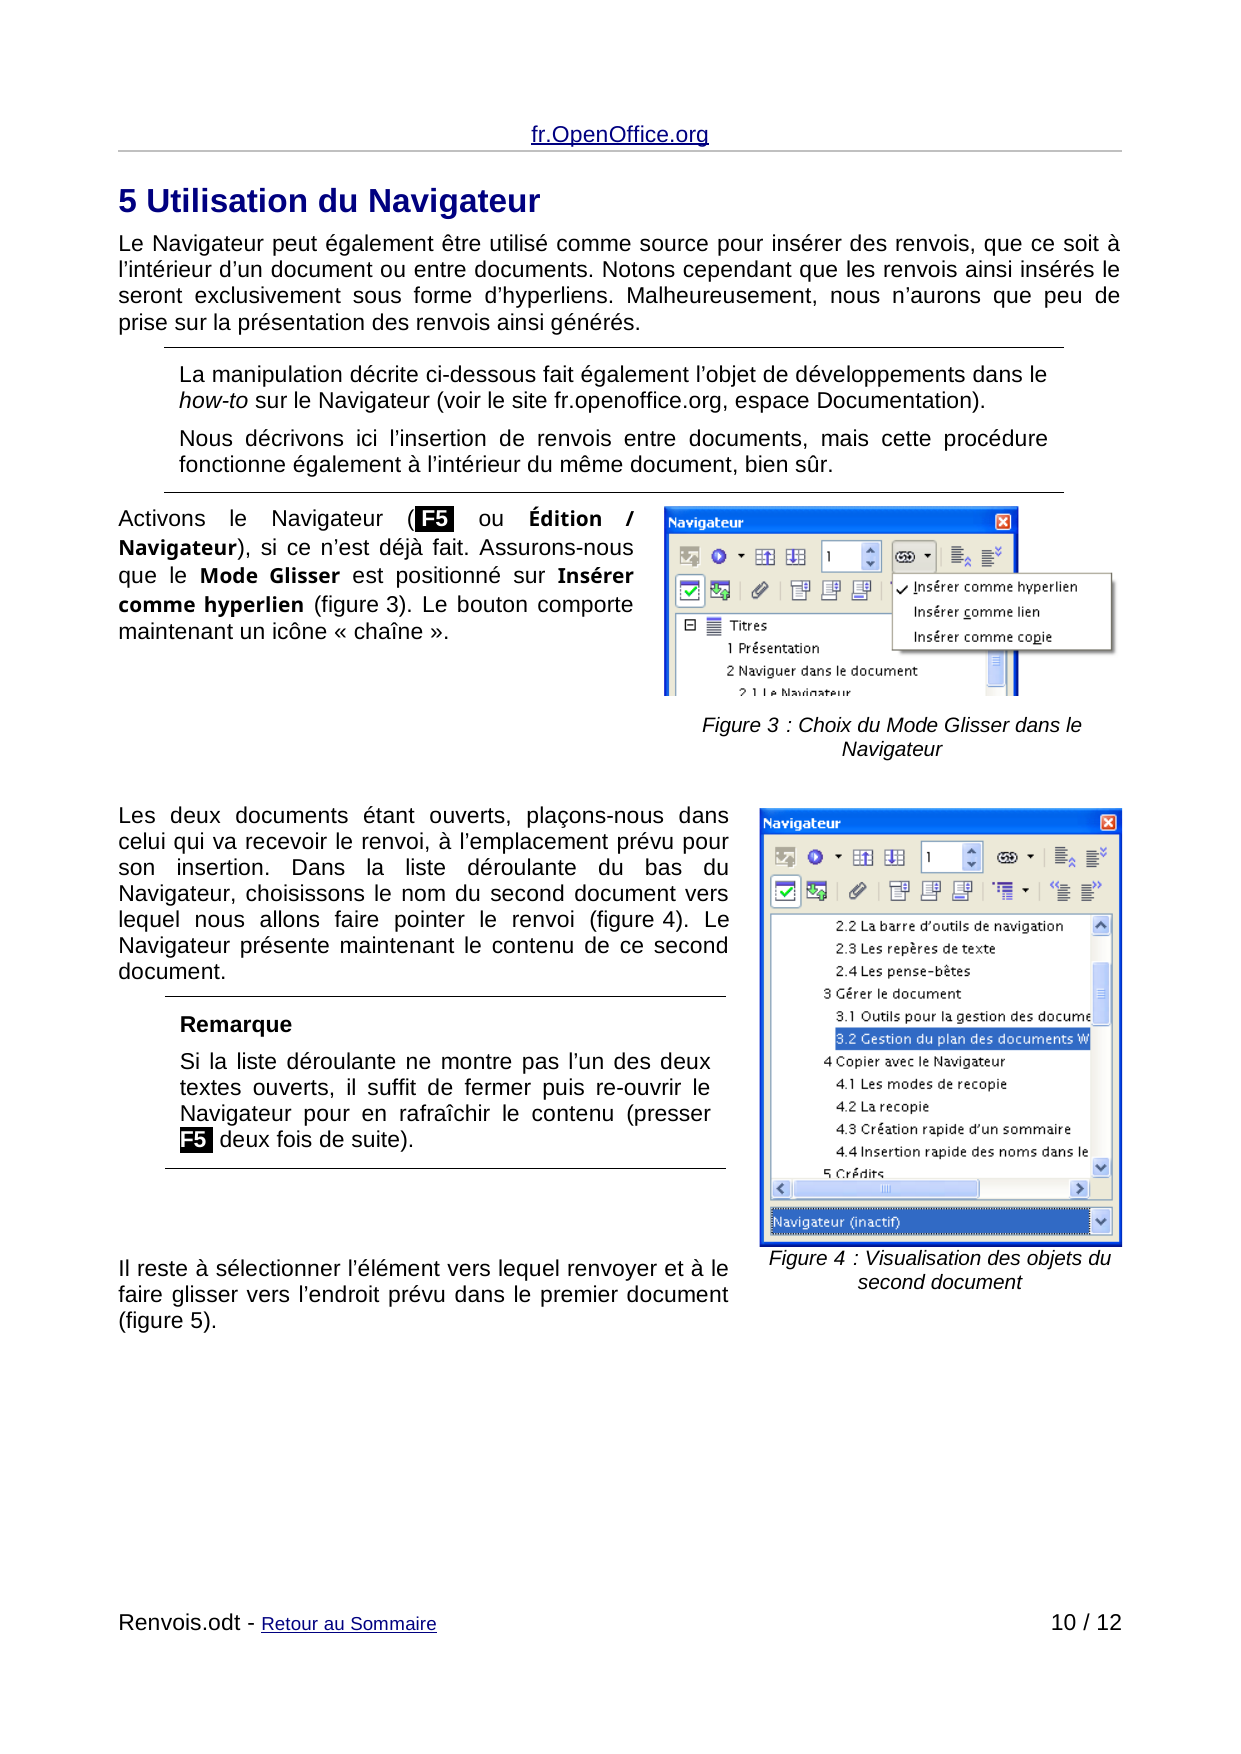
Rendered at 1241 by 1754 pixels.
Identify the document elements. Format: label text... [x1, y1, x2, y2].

text La manipulation décrite ci-dessous fait également l’objet de développements dans le how-to sur le Navigateur (voir le site fr.openoffice.org, espace Documentation). [164, 348, 1064, 411]
text Il reste à sélectionner l’élément vers lequel renvoyer et à le faire glisser vers l’endroit prévu dans le premier document (figure 5). [118, 1255, 1122, 1333]
subtitle Utilisation du Navigateur [118, 182, 1122, 219]
text Remarque [165, 997, 726, 1034]
text Le Navigateur peut également être utilisé comme source pour insérer des renvois, que ce soit à l’intérieur d’un document ou entre documents. Notons cependant que les renvois ainsi insérés le seront exclusivement sous forme d’hyperliens. Malheureusement, nous n’aurons que peu de prise sur la présentation des renvois ainsi générés. [118, 231, 1122, 335]
text Figure 3 : Choix du Mode Glisser dans le Navigateur [664, 696, 1122, 761]
picture [663, 505, 1122, 696]
text Activons le Navigateur ( F5 ou Édition / Navigateur), si ce n’est déjà fait. Assurons-nous que le Mode Glisser est positionné sur Insérer comme hyperlien (figure 3). Le bouton comporte maintenant un icône « chaîne ». [118, 504, 1122, 790]
text Figure 4 : Visualisation des objets du second document [759, 1247, 1122, 1294]
text Si la liste déroulante ne montre pas l’un des deux textes ouverts, il suffit de fermer puis re-ouvrir le Navigateur pour en rafraîchir le contenu (presser F5 deux fois de suite). [165, 1034, 726, 1168]
text Nous décrivons ici l’insertion de renvois entre documents, mais cette procédure fonctionne également à l’intérieur du même document, bien sûr. [164, 411, 1064, 492]
text Les deux documents étant ouverts, plaçons-nous dans celui qui va recevoir le renvoi, à l’emplacement prévu pour son insertion. Dans la liste déroulante du bas du Navigateur, choisissons le nom du second document vers lequel nous allons faire pointer le renvoi (figure 4). Le Navigateur présente maintenant le contenu de ce second document. [118, 802, 1122, 984]
picture [759, 808, 1123, 1247]
